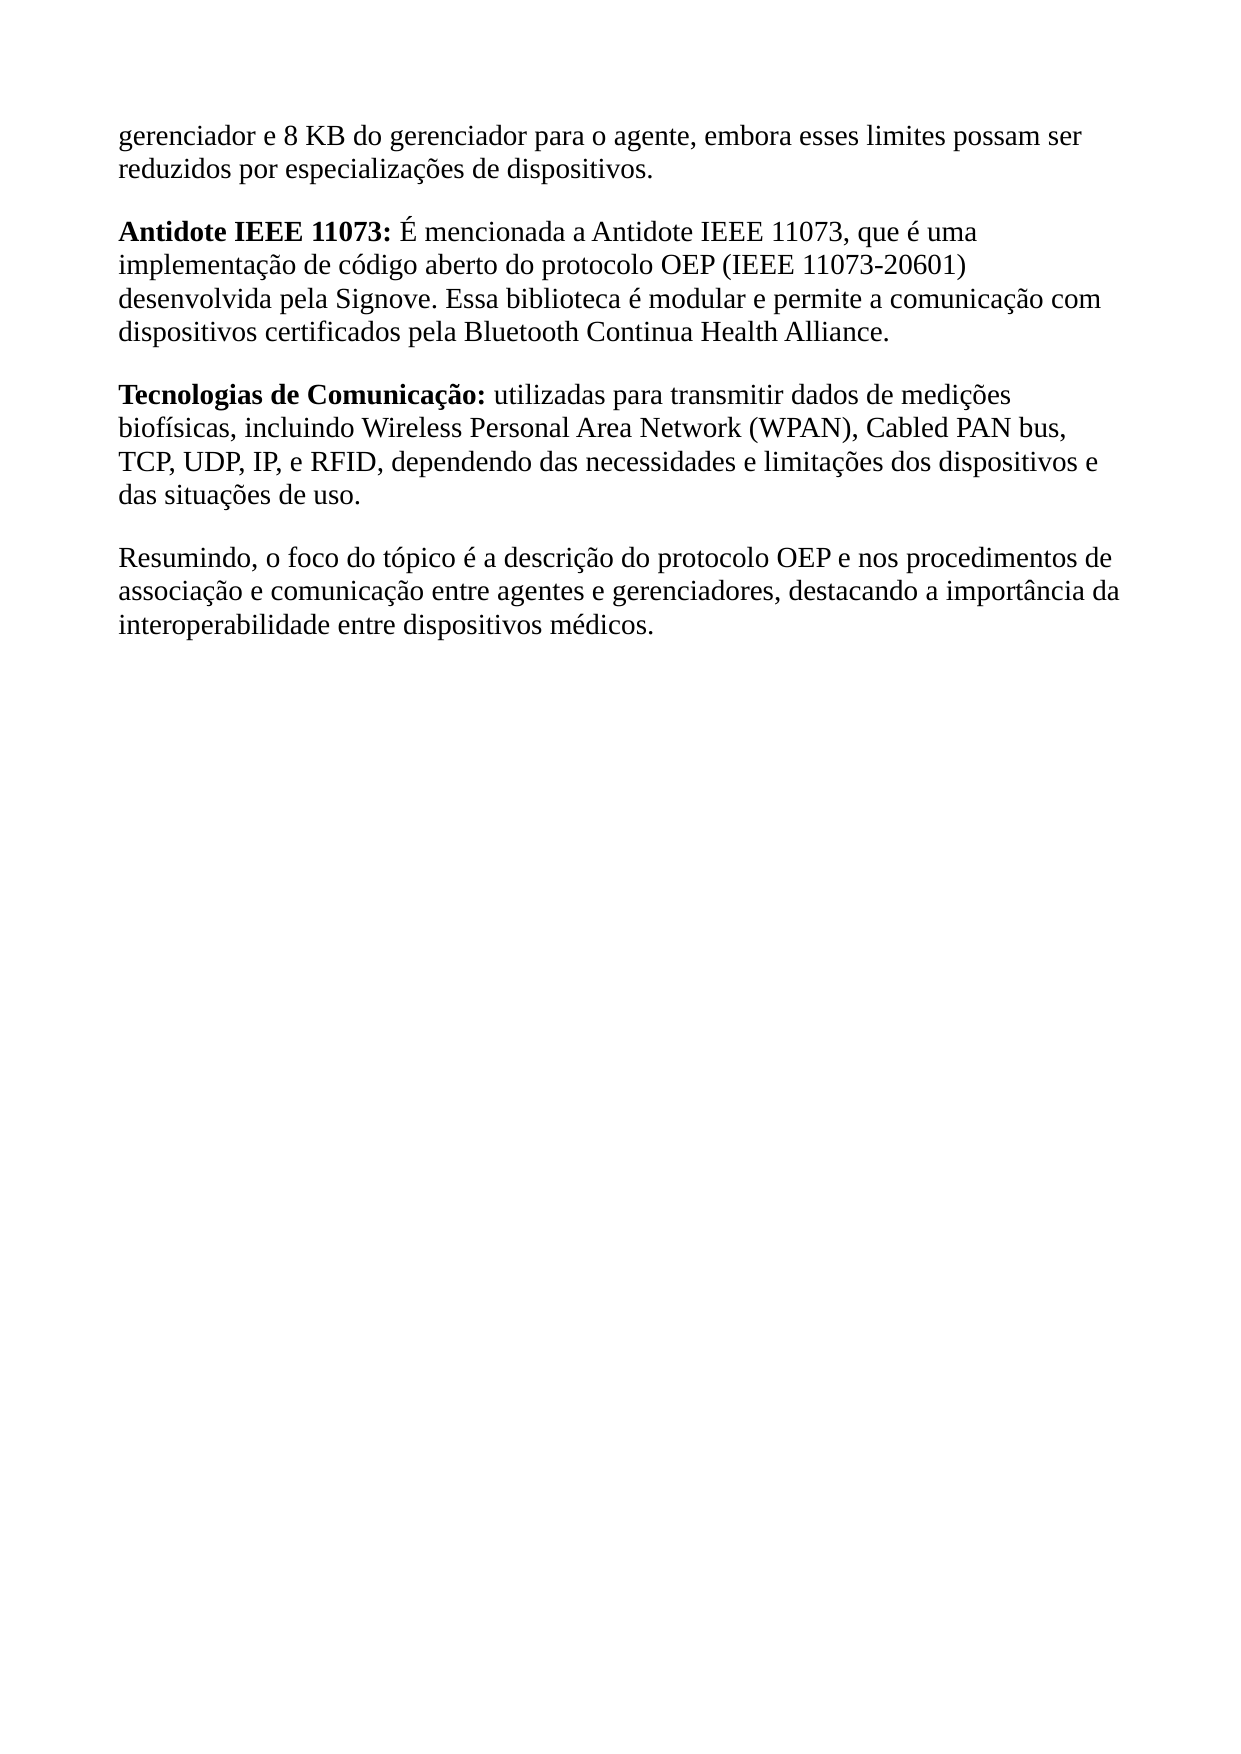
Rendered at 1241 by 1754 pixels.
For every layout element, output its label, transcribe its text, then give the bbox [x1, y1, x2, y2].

text gerenciador e 8 KB do gerenciador para o agente, embora esses limites possam ser reduzidos por especializações de dispositivos. [118, 118, 1122, 185]
text Tecnologias de Comunicação: utilizadas para transmitir dados de medições biofísicas, incluindo Wireless Personal Area Network (WPAN), Cabled PAN bus, TCP, UDP, IP, e RFID, dependendo das necessidades e limitações dos dispositivos e das situações de uso. [118, 377, 1122, 511]
text Antidote IEEE 11073: É mencionada a Antidote IEEE 11073, que é uma implementação de código aberto do protocolo OEP (IEEE 11073-20601) desenvolvida pela Signove. Essa biblioteca é modular e permite a comunicação com dispositivos certificados pela Bluetooth Continua Health Alliance. [118, 214, 1122, 348]
text Resumindo, o foco do tópico é a descrição do protocolo OEP e nos procedimentos de associação e comunicação entre agentes e gerenciadores, destacando a importância da interoperabilidade entre dispositivos médicos. [118, 540, 1122, 640]
